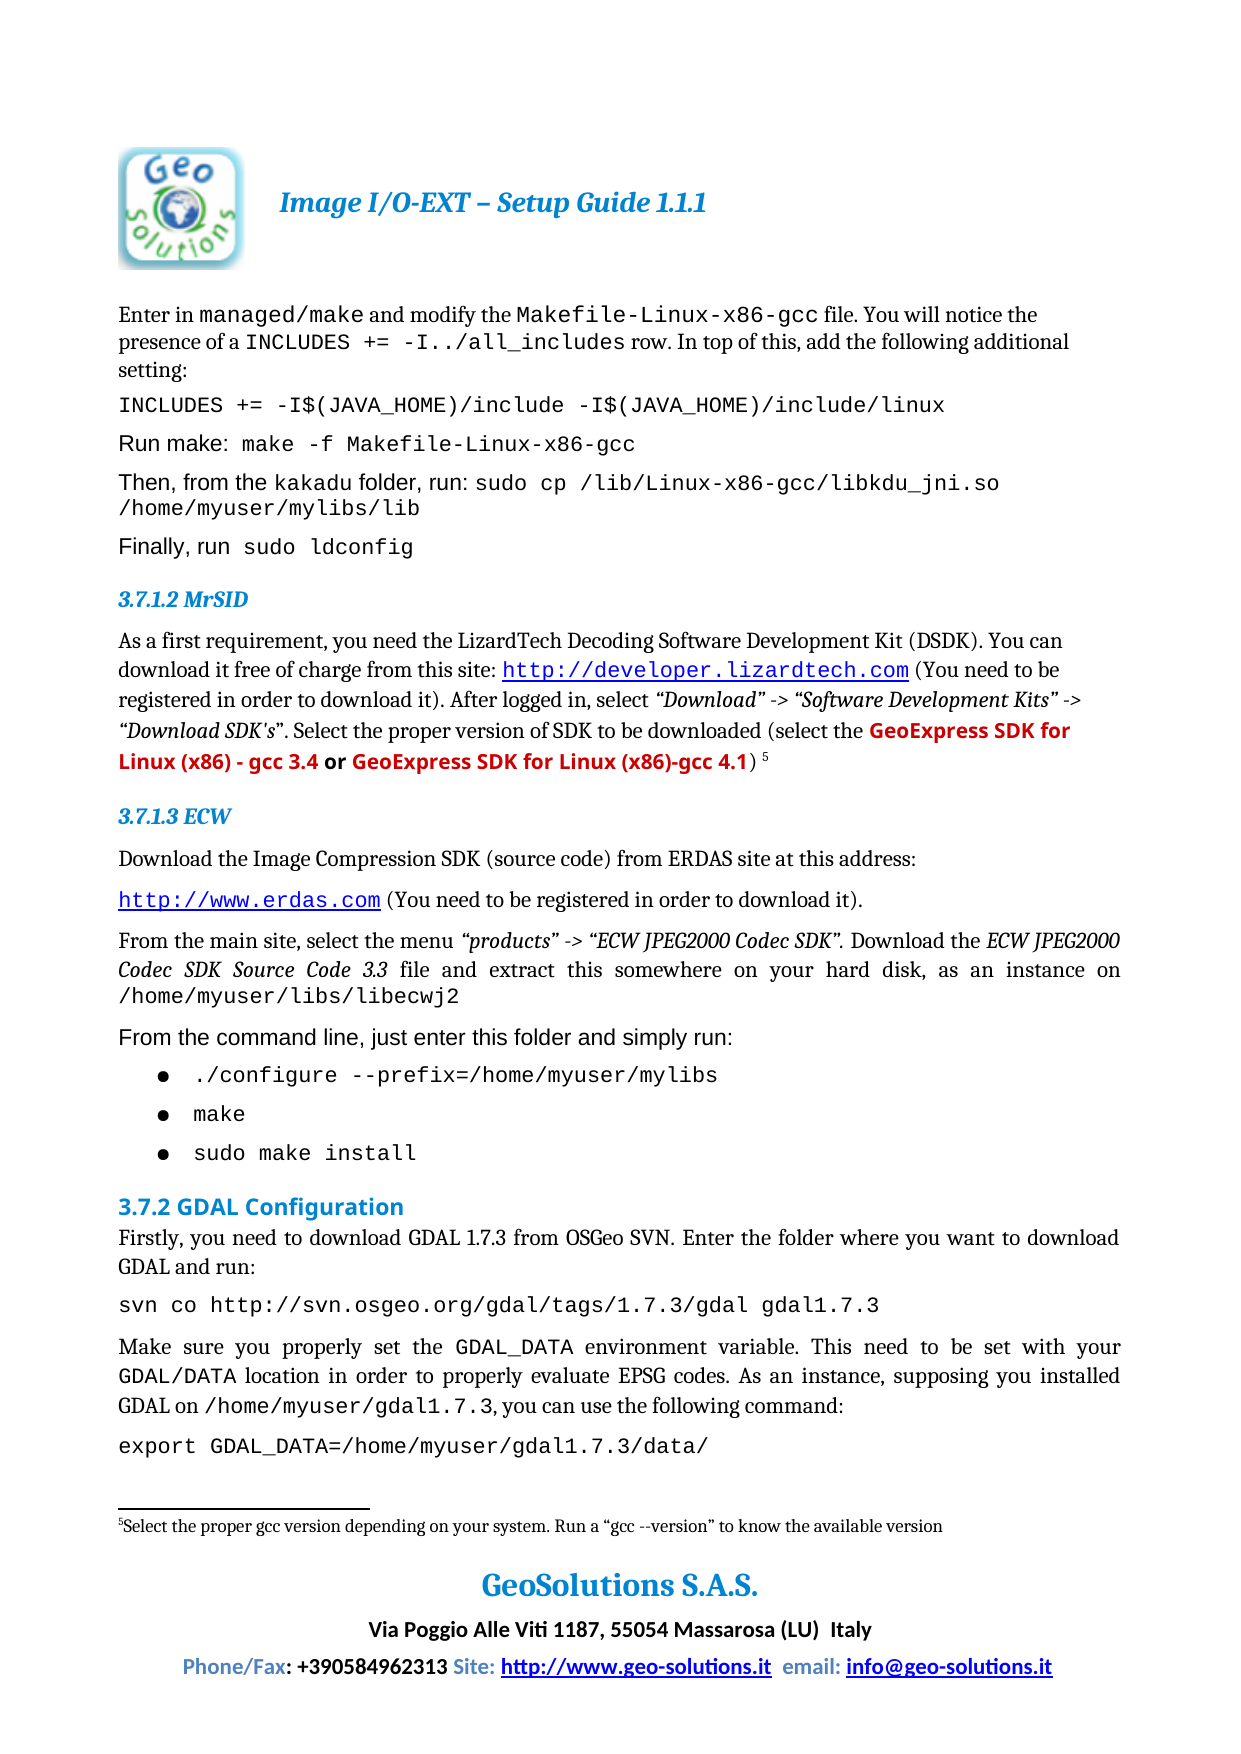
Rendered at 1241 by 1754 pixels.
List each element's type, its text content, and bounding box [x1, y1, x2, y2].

list sudo make install [156, 1142, 1122, 1167]
text From the main site, select the menu “products” -> “ECW JPEG2000 Codec SDK”. Download the ECW JPEG2000 Codec SDK Source Code 3.3 file and extract this somewhere on your hard disk, as an instance on /home/myuser/libs/libecwj2 [118, 928, 1122, 1011]
picture [118, 147, 245, 270]
text Then, from the kakadu folder, run: sudo cp /lib/Linux-x86-gcc/libkdu_jni.so /home/myuser/mylibs/lib [118, 470, 1122, 522]
text svn co http://svn.osgeo.org/gdal/tags/1.7.3/gdal gdal1.7.3 [118, 1294, 1122, 1319]
text Enter in managed/make and modify the Makefile-Linux-x86-gcc file. You will notice the presence of a INCLUDES += -I../all_includes row. In top of this, add the following additional setting: [118, 302, 1122, 383]
text http://www.erdas.com (You need to be registered in order to download it). [118, 886, 1122, 913]
text Run make: make -f Makefile-Linux-x86-gcc [118, 431, 1122, 458]
text INCLUDES += -I$(JAVA_HOME)/include -I$(JAVA_HOME)/include/linux [118, 394, 1122, 419]
text Finally, run sudo ldconfig [118, 534, 1122, 561]
subtitle ECW [118, 804, 1122, 831]
subtitle MrSID [118, 586, 1122, 613]
text Firstly, you need to download GDAL 1.7.3 from OSGeo SVN. Enter the folder where you want to download GDAL and run: [118, 1225, 1122, 1280]
text From the command line, just enter this folder and simply run: [118, 1025, 1122, 1050]
text export GDAL_DATA=/home/myuser/gdal1.7.3/data/ [118, 1435, 1122, 1459]
list make [156, 1103, 1122, 1128]
text Download the Image Compression SDK (source code) from ERDAS site at this address: [118, 846, 1122, 872]
subtitle GDAL Configuration [118, 1191, 1122, 1222]
text Make sure you properly set the GDAL_DATA environment variable. This need to be set with your GDAL/DATA location in order to properly evaluate EPSG codes. As an instance, supposing you installed GDAL on /home/myuser/gdal1.7.3, you can use the following command: [118, 1333, 1122, 1420]
text Select the proper gcc version depending on your system. Run a “gcc --version” to know the available version [118, 1515, 1122, 1537]
text As a first requirement, you need the LizardTech Decoding Software Development Kit (DSDK). You can download it free of charge from this site: http://developer.lizardtech.com (You need to be registered in order to download it). After logged in, select “Download” -> “Software Development Kits” -> “Download SDK's”. Select the proper version of SDK to be downloaded (select the GeoExpress SDK for Linux (x86) - gcc 3.4 or GeoExpress SDK for Linux (x86)-gcc 4.1) [118, 628, 1122, 776]
list ./configure --prefix=/home/myuser/mylibs [156, 1064, 1122, 1089]
